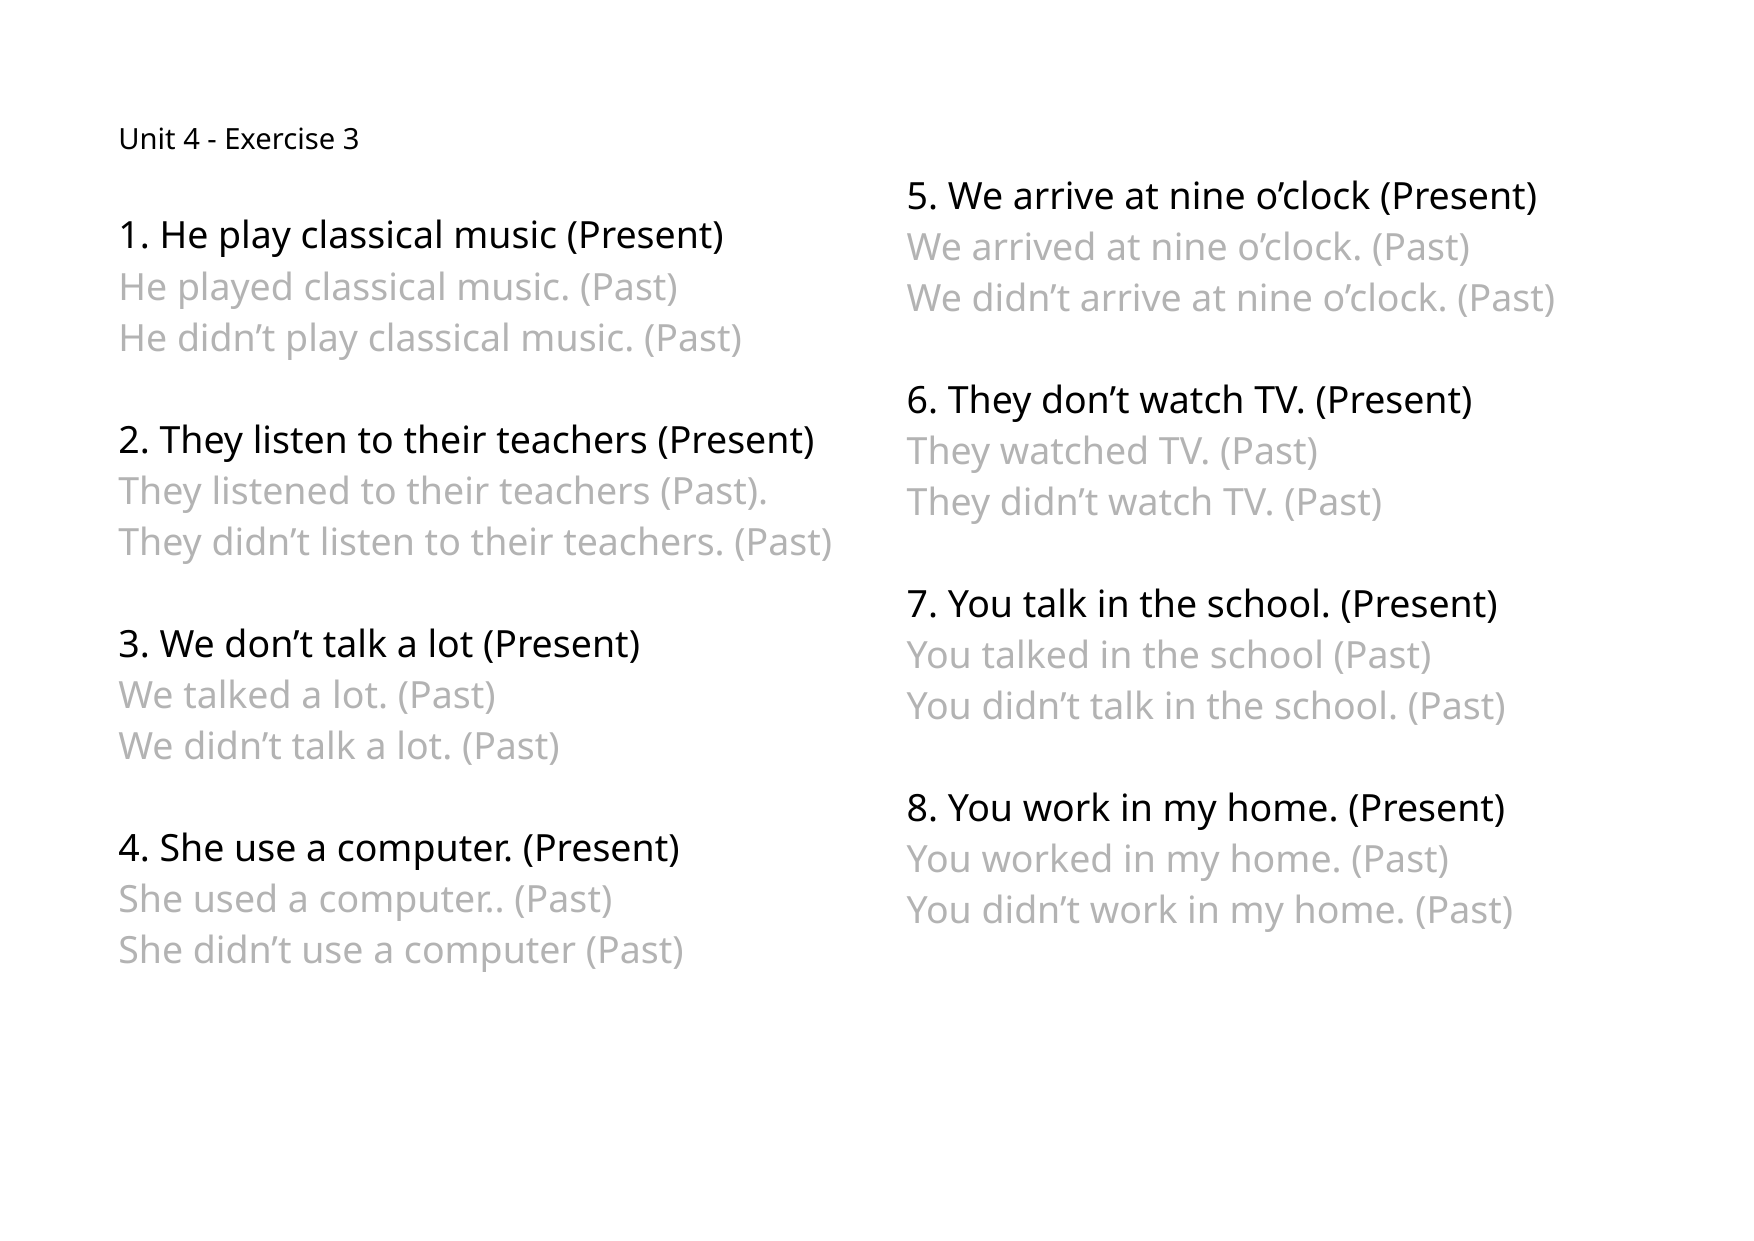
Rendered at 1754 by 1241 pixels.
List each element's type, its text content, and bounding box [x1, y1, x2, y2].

text We arrived at nine o’clock. (Past) [906, 220, 1636, 271]
text You didn’t work in my home. (Past) [906, 884, 1636, 935]
text We didn’t talk a lot. (Past) [118, 719, 847, 770]
text 3. We don’t talk a lot (Present) [118, 617, 847, 668]
text 4. She use a computer. (Present) [118, 821, 847, 872]
text 7. You talk in the school. (Present) [906, 577, 1636, 628]
text We talked a lot. (Past) [118, 668, 847, 719]
text 6. They don’t watch TV. (Present) [906, 373, 1636, 424]
text We didn’t arrive at nine o’clock. (Past) [906, 271, 1636, 322]
text She didn’t use a computer (Past) [118, 923, 847, 974]
text He played classical music. (Past) [118, 260, 847, 311]
text He didn’t play classical music. (Past) [118, 311, 847, 362]
text They watched TV. (Past) [906, 424, 1636, 475]
text You talked in the school (Past) [906, 628, 1636, 679]
text Unit 4 - Exercise 3 [118, 118, 847, 158]
text You worked in my home. (Past) [906, 833, 1636, 884]
text They didn’t watch TV. (Past) [906, 475, 1636, 526]
text She used a computer.. (Past) [118, 872, 847, 923]
text They didn’t listen to their teachers. (Past) [118, 515, 847, 566]
text They listened to their teachers (Past). [118, 464, 847, 515]
text 5. We arrive at nine o’clock (Present) [906, 169, 1636, 220]
text 8. You work in my home. (Present) [906, 782, 1636, 833]
text 2. They listen to their teachers (Present) [118, 413, 847, 464]
text You didn’t talk in the school. (Past) [906, 679, 1636, 731]
text 1. He play classical music (Present) [118, 209, 847, 260]
